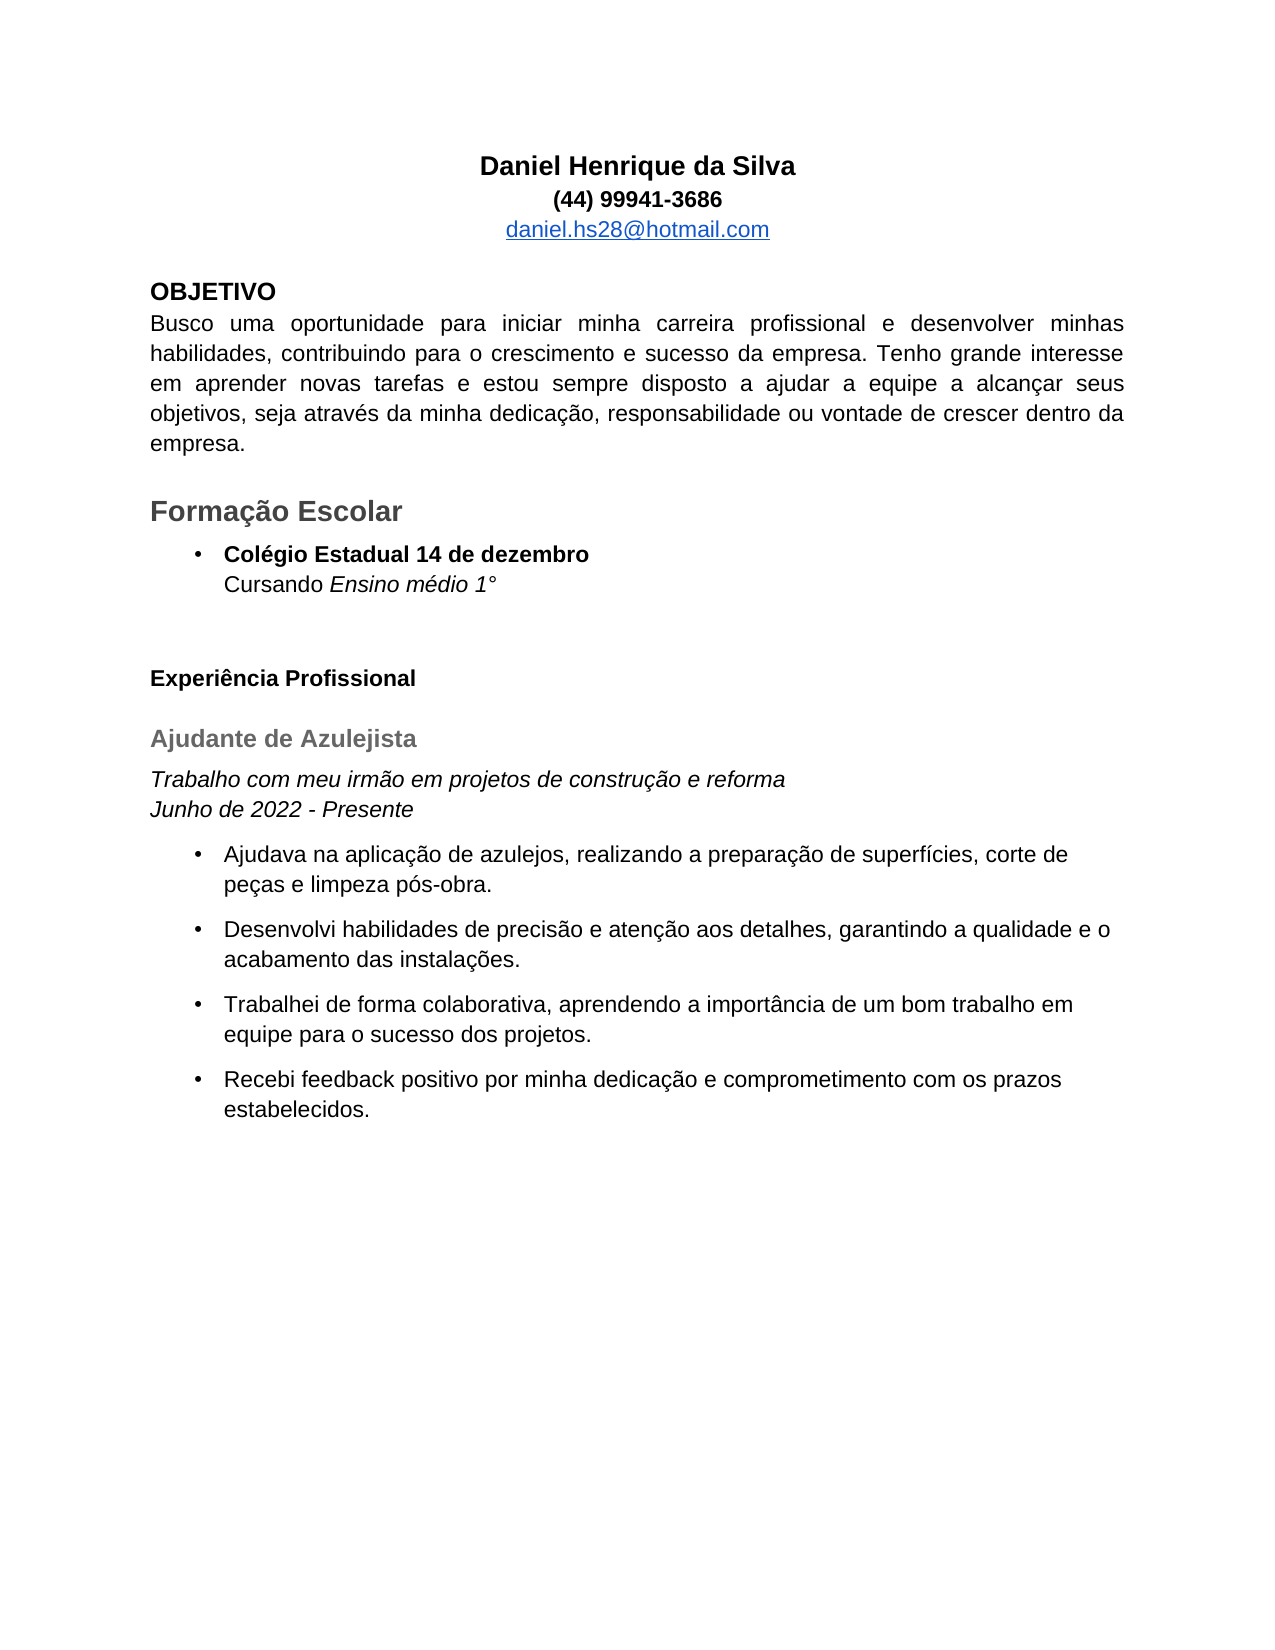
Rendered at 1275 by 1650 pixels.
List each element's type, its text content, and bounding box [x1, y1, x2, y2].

text Busco uma oportunidade para iniciar minha carreira profissional e desenvolver minhas habilidades, contribuindo para o crescimento e sucesso da empresa. Tenho grande interesse em aprender novas tarefas e estou sempre disposto a ajudar a equipe a alcançar seus objetivos, seja através da minha dedicação, responsabilidade ou vontade de crescer dentro da empresa. [150, 309, 1125, 457]
subtitle Ajudante de Azulejista [150, 724, 1125, 753]
text Daniel Henrique da Silva [150, 150, 1125, 181]
list Ajudava na aplicação de azulejos, realizando a preparação de superfícies, corte de peças e limpeza pós-obra. [194, 841, 1125, 897]
text OBJETIVO [150, 277, 1125, 305]
subtitle Experiência Profissional [150, 665, 1125, 691]
list Trabalhei de forma colaborativa, aprendendo a importância de um bom trabalho em equipe para o sucesso dos projetos. [194, 991, 1125, 1047]
subtitle Formação Escolar [150, 494, 1125, 527]
list Colégio Estadual 14 de dezembro Cursando Ensino médio 1° [194, 541, 1125, 628]
list Desenvolvi habilidades de precisão e atenção aos detalhes, garantindo a qualidade e o acabamento das instalações. [194, 916, 1125, 972]
text Trabalho com meu irmão em projetos de construção e reforma Junho de 2022 - Presente [150, 766, 1125, 822]
text daniel.hs28@hotmail.com [150, 216, 1125, 242]
list Recebi feedback positivo por minha dedicação e comprometimento com os prazos estabelecidos. [194, 1066, 1125, 1122]
text (44) 99941-3686 [150, 186, 1125, 212]
